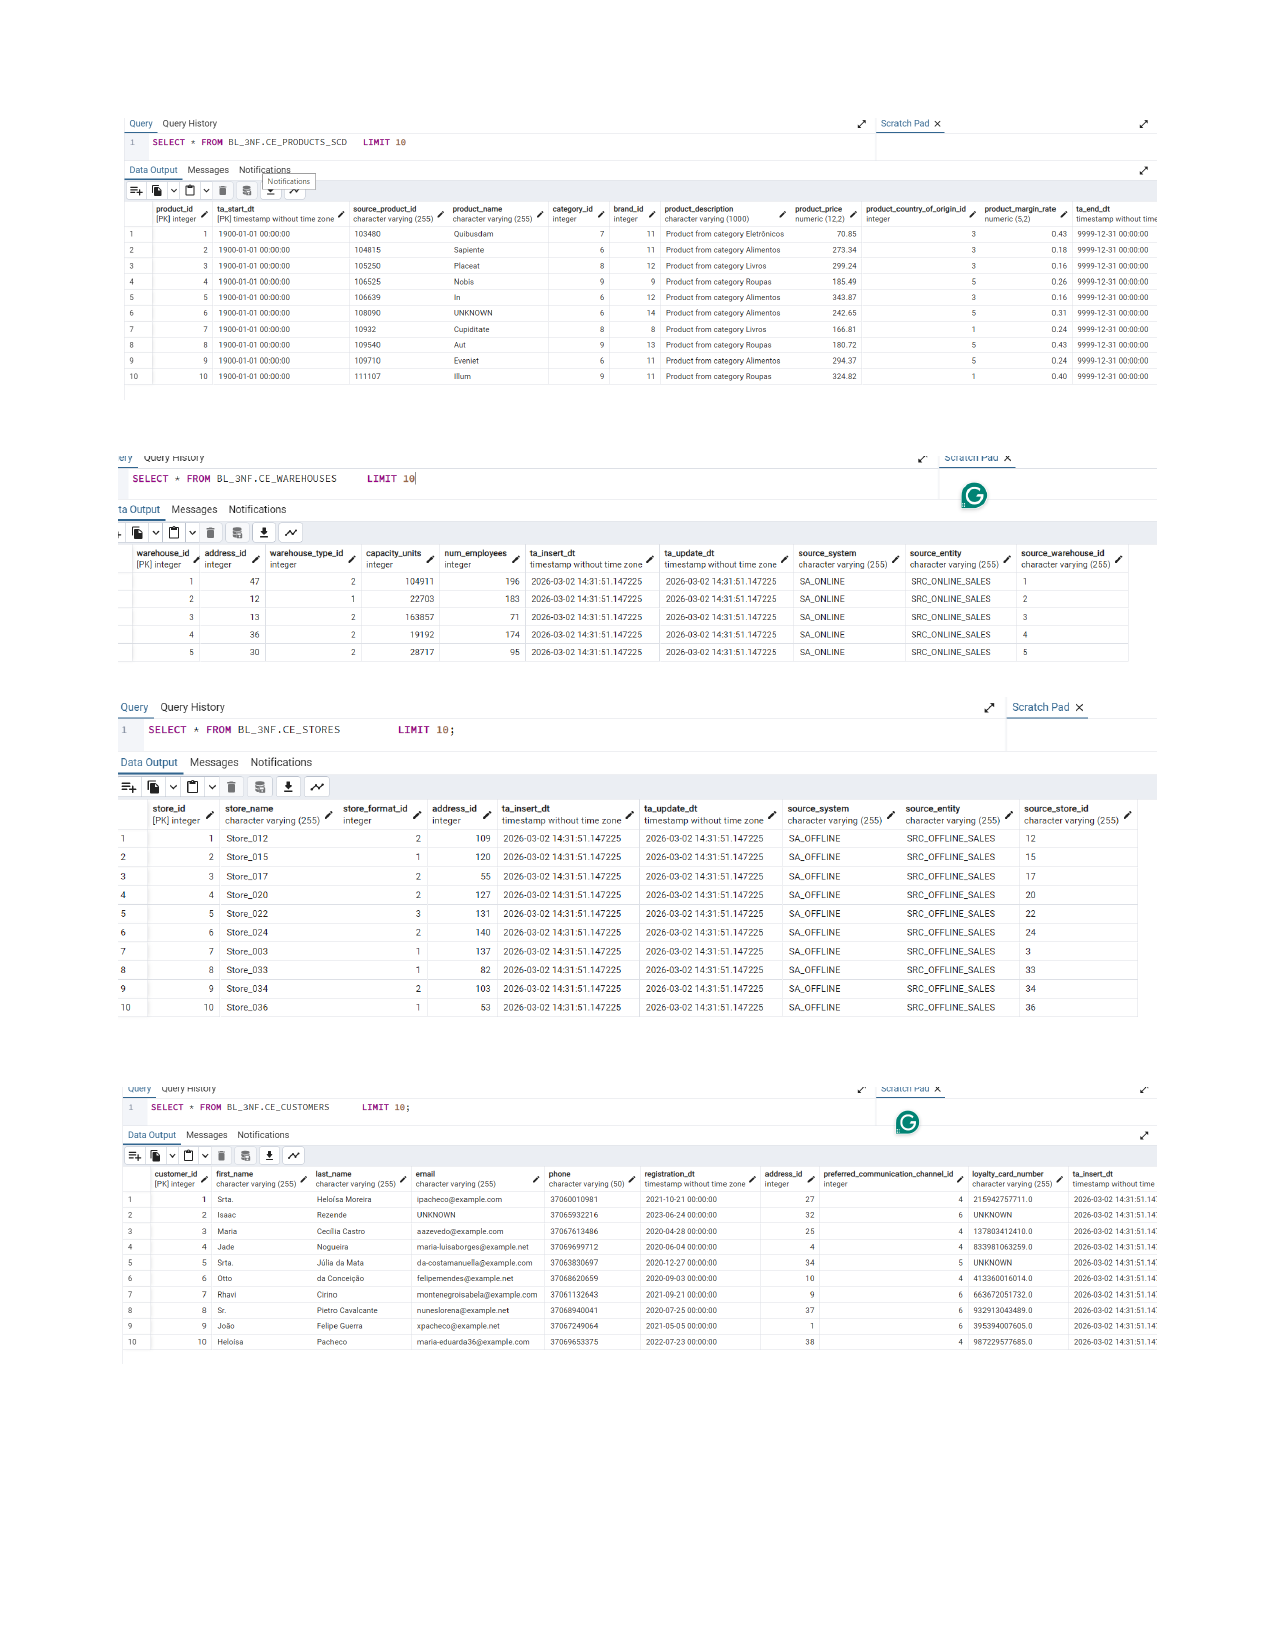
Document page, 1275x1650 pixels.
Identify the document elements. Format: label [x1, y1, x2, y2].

picture [118, 1087, 1157, 1364]
picture [118, 456, 1157, 669]
picture [118, 118, 1157, 400]
picture [118, 697, 1157, 1030]
